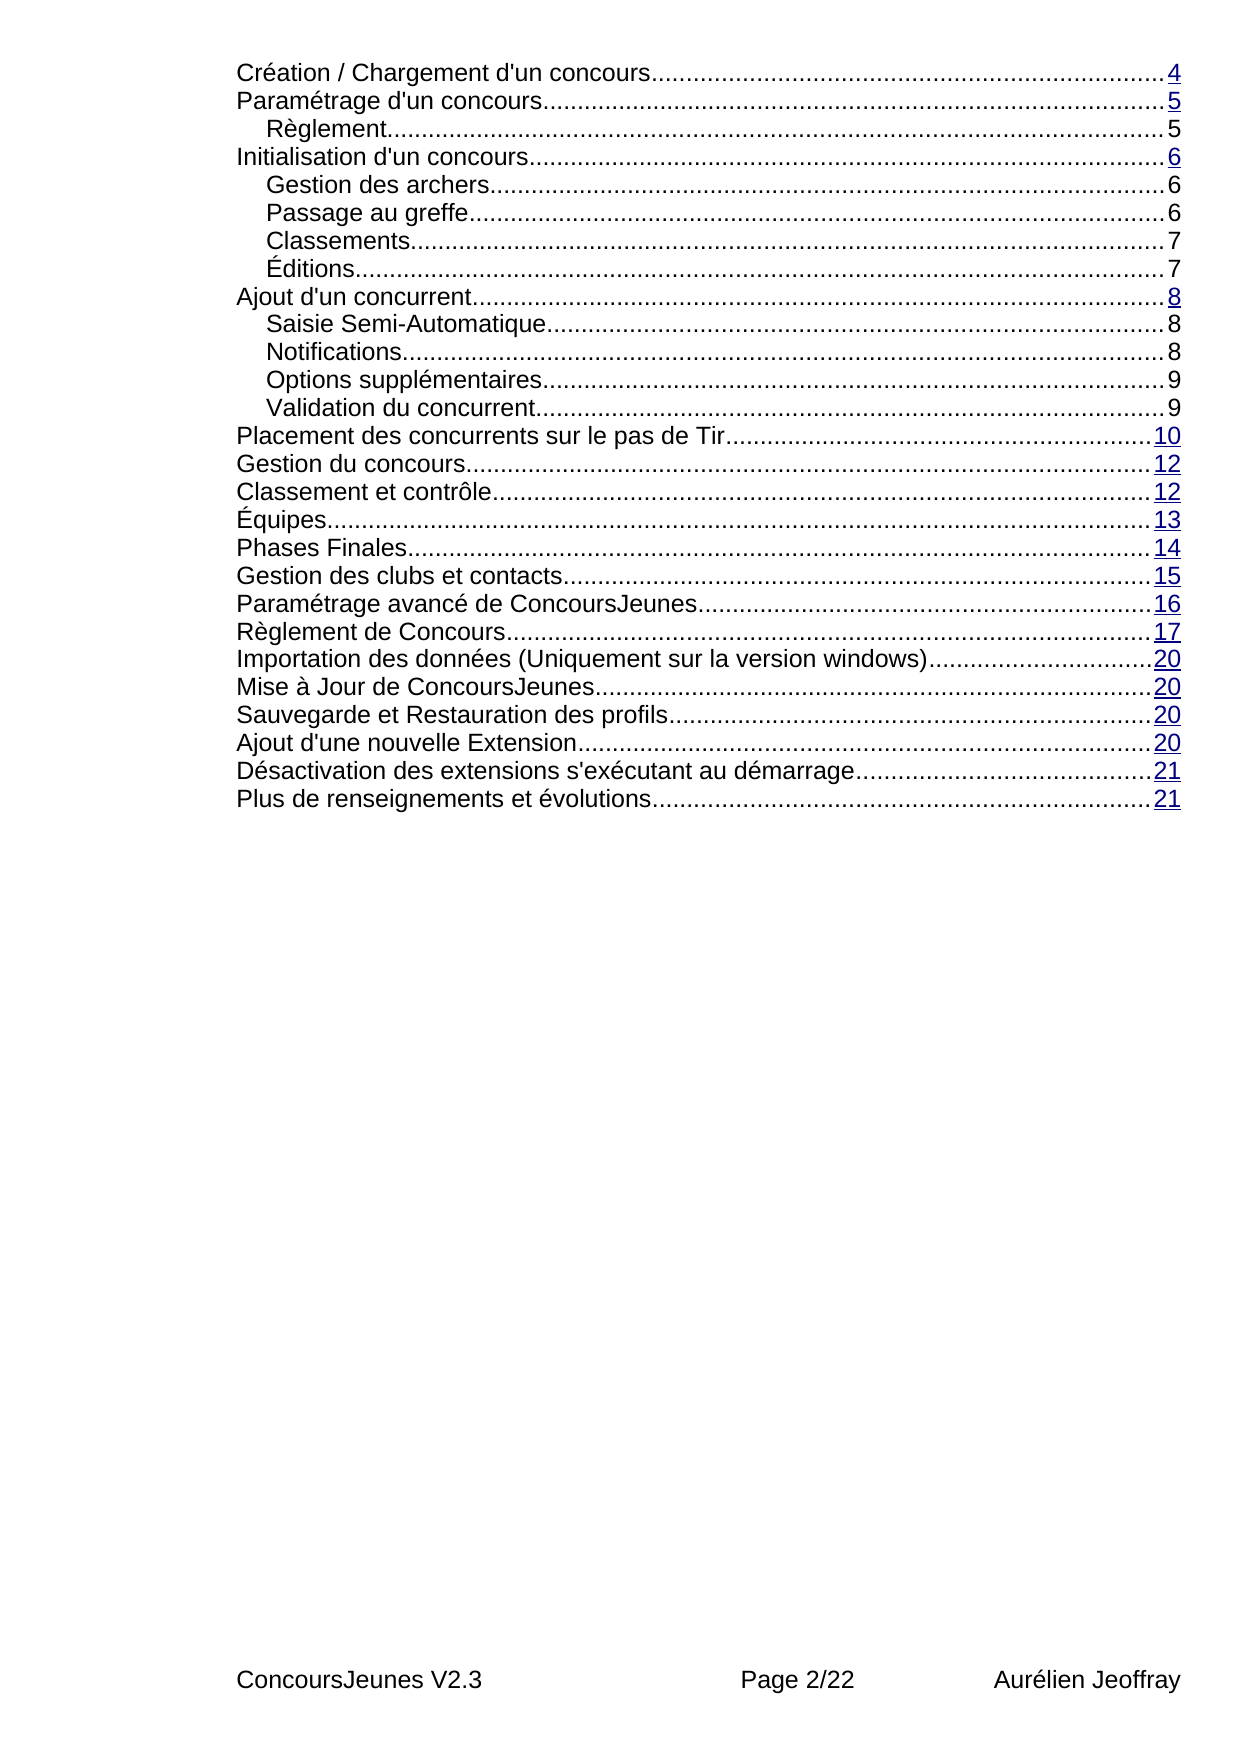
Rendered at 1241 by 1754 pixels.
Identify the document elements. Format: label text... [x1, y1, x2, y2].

text Ajout d'une nouvelle Extension 20 [236, 729, 1181, 757]
text Phases Finales 14 [236, 534, 1181, 562]
text Désactivation des extensions s'exécutant au démarrage 21 [236, 757, 1181, 785]
text Plus de renseignements et évolutions 21 [236, 785, 1181, 813]
text Éditions 7 [266, 254, 1181, 282]
text Saisie Semi-Automatique 8 [266, 310, 1181, 338]
text Gestion des clubs et contacts 15 [236, 562, 1181, 589]
text Initialisation d'un concours 6 [236, 143, 1181, 171]
text Règlement 5 [266, 115, 1181, 143]
text Options supplémentaires 9 [266, 366, 1181, 394]
text Importation des données (Uniquement sur la version windows) 20 [236, 645, 1181, 673]
text Classement et contrôle 12 [236, 478, 1181, 506]
text Sauvegarde et Restauration des profils 20 [236, 701, 1181, 729]
text Passage au greffe 6 [266, 199, 1181, 227]
text Paramétrage avancé de ConcoursJeunes 16 [236, 589, 1181, 617]
text Création / Chargement d'un concours 4 [236, 59, 1181, 87]
text Paramétrage d'un concours 5 [236, 87, 1181, 115]
text Classements 7 [266, 227, 1181, 254]
text Gestion du concours 12 [236, 450, 1181, 478]
text Gestion des archers 6 [266, 171, 1181, 199]
text Notifications 8 [266, 338, 1181, 366]
text Validation du concurrent 9 [266, 394, 1181, 422]
text Ajout d'un concurrent 8 [236, 282, 1181, 310]
text Mise à Jour de ConcoursJeunes 20 [236, 673, 1181, 701]
text Placement des concurrents sur le pas de Tir 10 [236, 422, 1181, 450]
text Équipes 13 [236, 506, 1181, 534]
text Règlement de Concours 17 [236, 617, 1181, 645]
